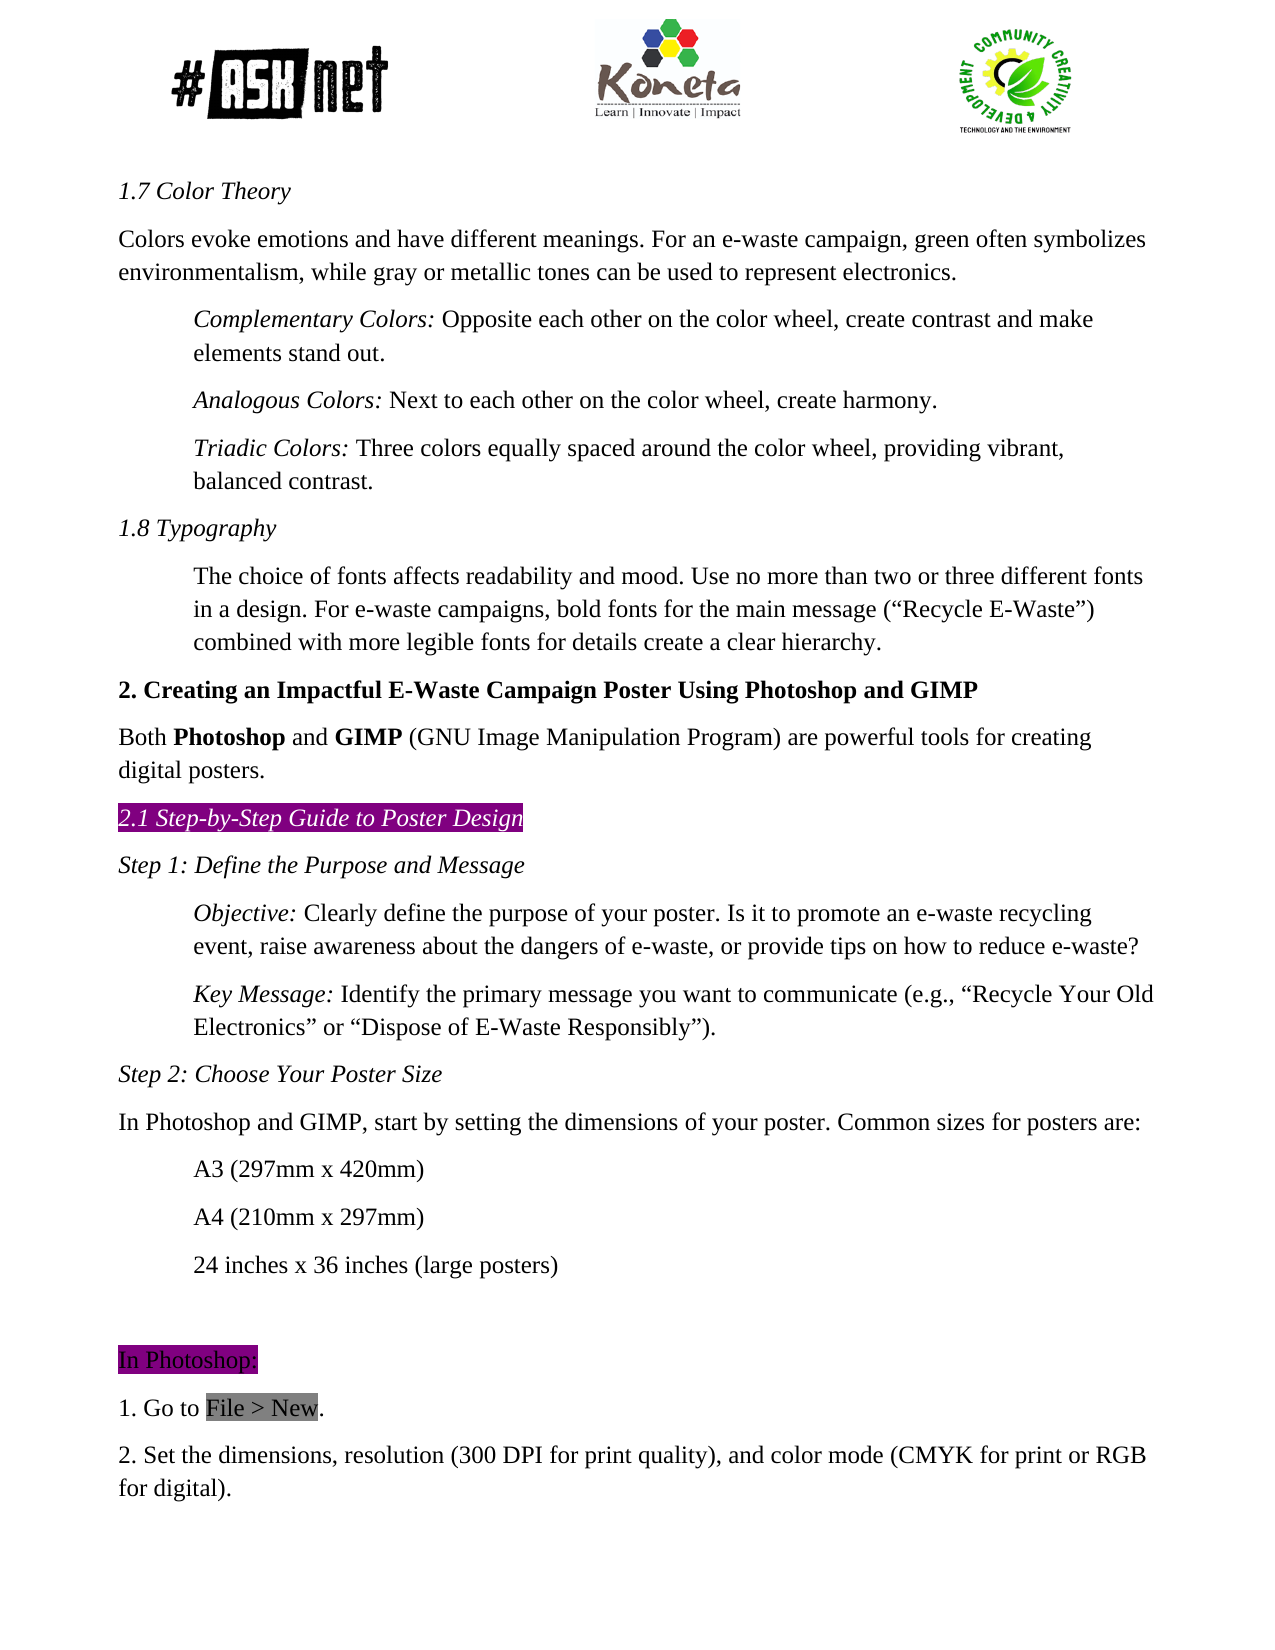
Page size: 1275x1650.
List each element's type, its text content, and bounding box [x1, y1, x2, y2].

list The choice of fonts affects readability and mood. Use no more than two or three different fonts in a design. For e-waste campaigns, bold fonts for the main message (“Recycle E-Waste”) combined with more legible fonts for details create a clear hierarchy. [156, 561, 1157, 656]
picture [594, 19, 741, 119]
list Objective: Clearly define the purpose of your poster. Is it to promote an e-waste recycling event, raise awareness about the dangers of e-waste, or provide tips on how to reduce e-waste? [156, 898, 1157, 960]
list Analogous Colors: Next to each other on the color wheel, create harmony. [156, 385, 1157, 414]
text Colors evoke emotions and have different meanings. For an e-waste campaign, green often symbolizes environmentalism, while gray or metallic tones can be used to represent electronics. [118, 224, 1157, 286]
list Key Message: Identify the primary message you want to communicate (e.g., “Recycle Your Old Electronics” or “Dispose of E-Waste Responsibly”). [156, 979, 1157, 1041]
list Complementary Colors: Opposite each other on the color wheel, create contrast and make elements stand out. [156, 304, 1157, 366]
text 1.7 Color Theory [118, 176, 1157, 205]
list A3 (297mm x 420mm) [156, 1154, 1157, 1183]
picture [931, 8, 1098, 149]
text 2. Set the dimensions, resolution (300 DPI for print quality), and color mode (CMYK for print or RGB for digital). [118, 1440, 1157, 1502]
list 24 inches x 36 inches (large posters) [156, 1250, 1157, 1278]
text In Photoshop and GIMP, start by setting the dimensions of your poster. Common sizes for posters are: [118, 1107, 1157, 1136]
text Step 2: Choose Your Poster Size [118, 1059, 1157, 1088]
text In Photoshop: [118, 1345, 1157, 1374]
picture [170, 39, 392, 122]
text 2. Creating an Impactful E-Waste Campaign Poster Using Photoshop and GIMP [118, 675, 1157, 703]
text Both Photoshop and GIMP (GNU Image Manipulation Program) are powerful tools for creating digital posters. [118, 722, 1157, 784]
text 2.1 Step-by-Step Guide to Poster Design [118, 803, 1157, 832]
text Step 1: Define the Purpose and Message [118, 851, 1157, 879]
list A4 (210mm x 297mm) [156, 1202, 1157, 1231]
list Triadic Colors: Three colors equally spaced around the color wheel, providing vibrant, balanced contrast. [156, 433, 1157, 494]
text 1.8 Typography [118, 513, 1157, 542]
text 1. Go to File > New. [118, 1393, 1157, 1421]
